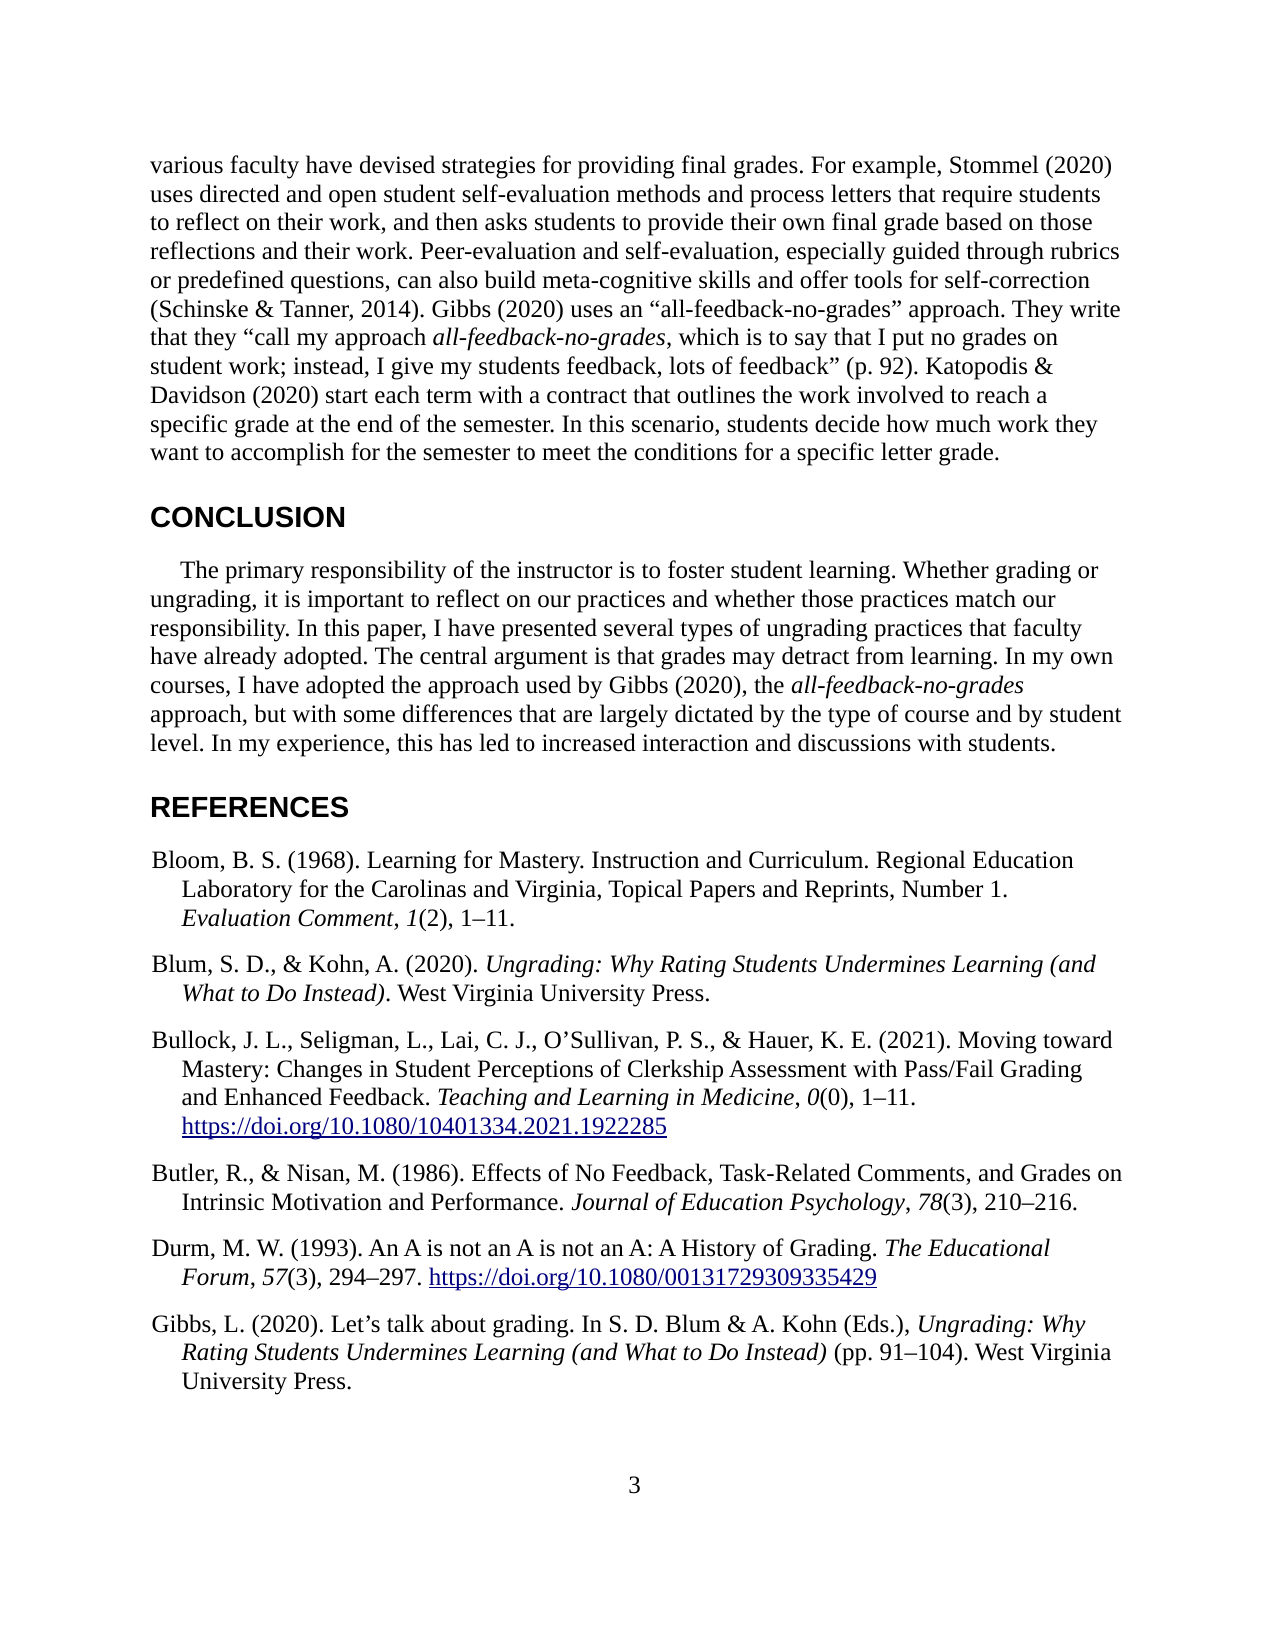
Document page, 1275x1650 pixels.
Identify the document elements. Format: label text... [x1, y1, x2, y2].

subtitle CONCLUSION [150, 500, 1125, 534]
text Blum, S. D., & Kohn, A. (2020). Ungrading: Why Rating Students Undermines Learning (and What to Do Instead). West Virginia University Press. [151, 949, 1125, 1007]
subtitle REFERENCES [150, 790, 1125, 824]
text Durm, M. W. (1993). An A is not an A is not an A: A History of Grading. The Educational Forum, 57(3), 294–297. https://doi.org/10.1080/00131729309335429 [151, 1233, 1125, 1291]
text The primary responsibility of the instructor is to foster student learning. Whether grading or ungrading, it is important to reflect on our practices and whether those practices match our responsibility. In this paper, I have presented several types of ungrading practices that faculty have already adopted. The central argument is that grades may detract from learning. In my own courses, I have adopted the approach used by Gibbs (2020), the all-feedback-no-grades approach, but with some differences that are largely dictated by the type of course and by student level. In my experience, this has led to increased interaction and discussions with students. [150, 555, 1125, 756]
text Butler, R., & Nisan, M. (1986). Effects of No Feedback, Task-Related Comments, and Grades on Intrinsic Motivation and Performance. Journal of Education Psychology, 78(3), 210–216. [151, 1158, 1125, 1215]
text Bullock, J. L., Seligman, L., Lai, C. J., O’Sullivan, P. S., & Hauer, K. E. (2021). Moving toward Mastery: Changes in Student Perceptions of Clerkship Assessment with Pass/Fail Grading and Enhanced Feedback. Teaching and Learning in Medicine, 0(0), 1–11. https://doi.org/10.1080/10401334.2021.1922285 [151, 1025, 1125, 1140]
text various faculty have devised strategies for providing final grades. For example, Stommel (2020) uses directed and open student self-evaluation methods and process letters that require students to reflect on their work, and then asks students to provide their own final grade based on those reflections and their work. Peer-evaluation and self-evaluation, especially guided through rubrics or predefined questions, can also build meta-cognitive skills and offer tools for self-correction (Schinske & Tanner, 2014). Gibbs (2020) uses an “all-feedback-no-grades” approach. They write that they “call my approach all-feedback-no-grades, which is to say that I put no grades on student work; instead, I give my students feedback, lots of feedback” (p. 92). Katopodis & Davidson (2020) start each term with a contract that outlines the work involved to reach a specific grade at the end of the semester. In this scenario, students decide how much work they want to accomplish for the semester to meet the conditions for a specific letter grade. [150, 150, 1125, 466]
text Bloom, B. S. (1968). Learning for Mastery. Instruction and Curriculum. Regional Education Laboratory for the Carolinas and Virginia, Topical Papers and Reprints, Number 1. Evaluation Comment, 1(2), 1–11. [151, 845, 1125, 932]
text Gibbs, L. (2020). Let’s talk about grading. In S. D. Blum & A. Kohn (Eds.), Ungrading: Why Rating Students Undermines Learning (and What to Do Instead) (pp. 91–104). West Virginia University Press. [151, 1309, 1125, 1395]
